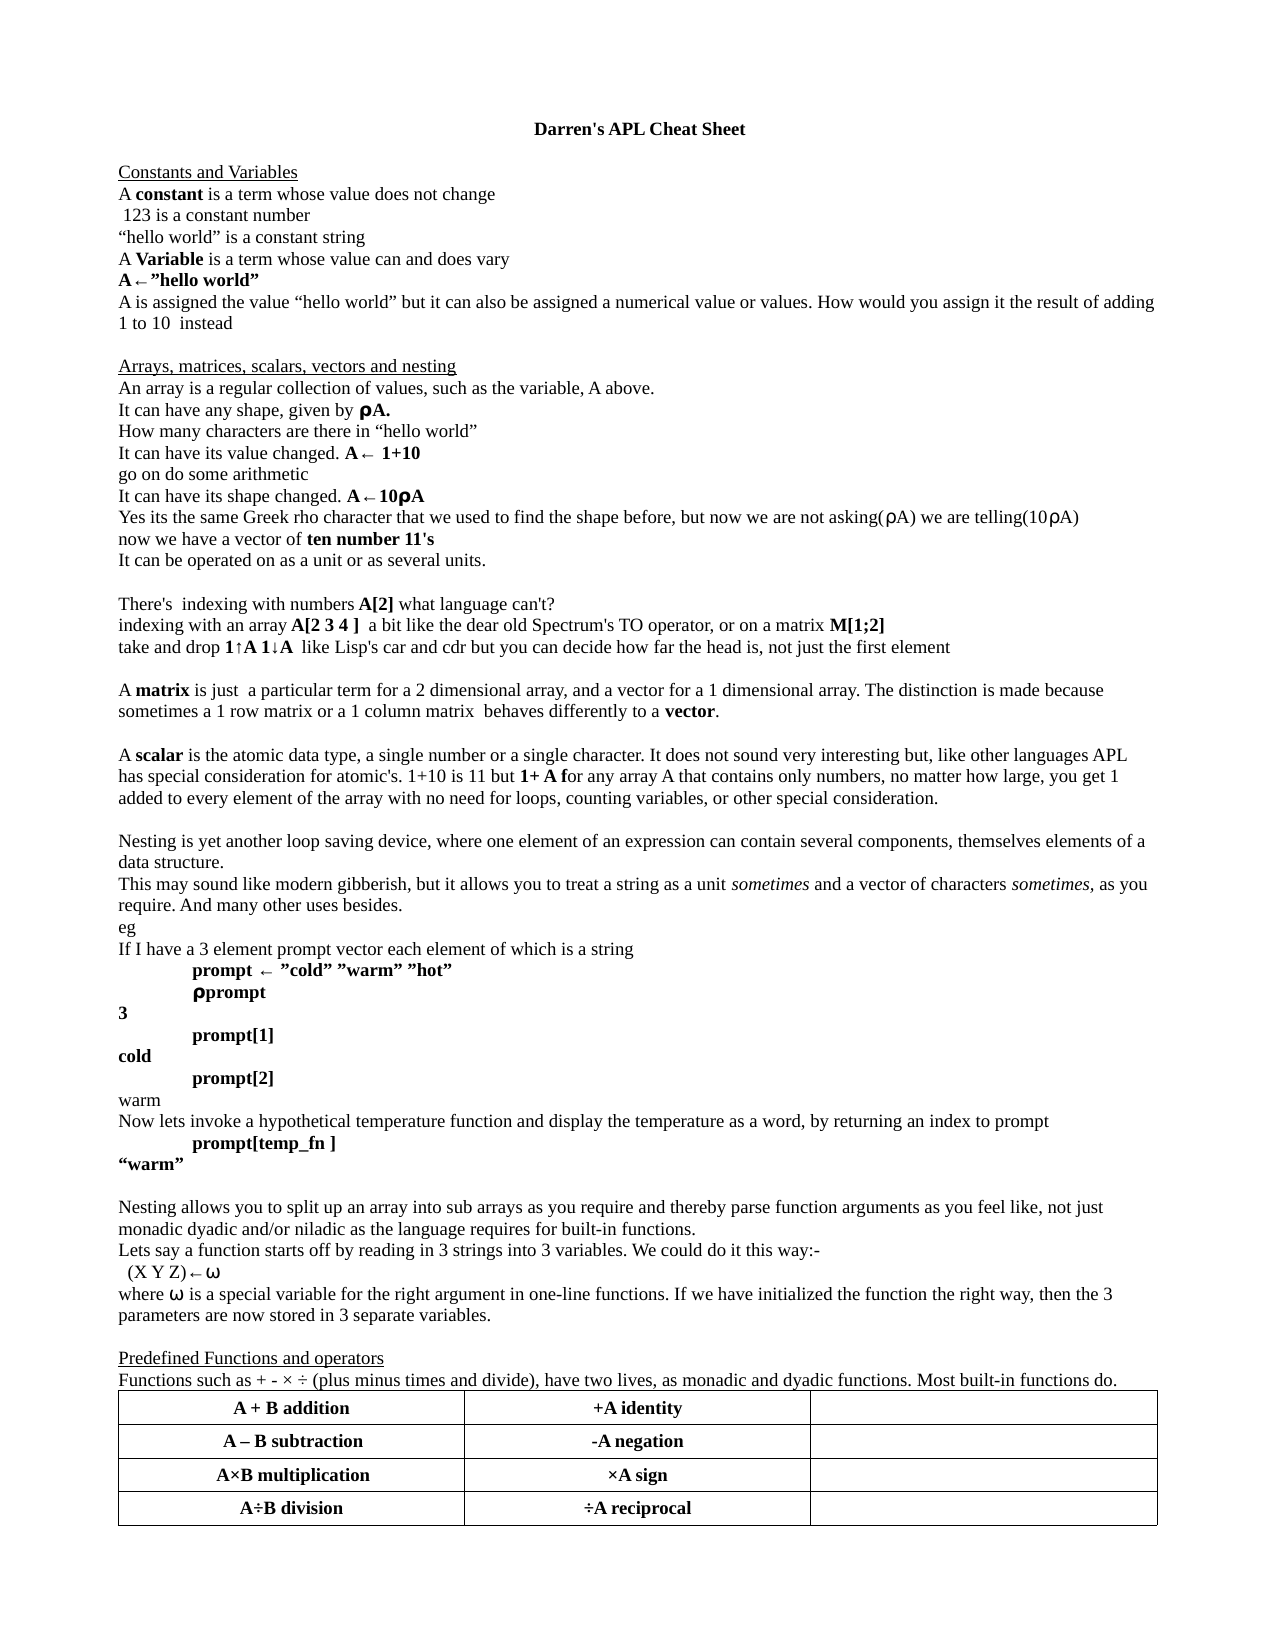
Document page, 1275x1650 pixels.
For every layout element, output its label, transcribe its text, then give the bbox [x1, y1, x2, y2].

text prompt[temp_fn ] [118, 1132, 1157, 1153]
text 3 [118, 1002, 1157, 1024]
table_cell A – B subtraction [119, 1425, 464, 1457]
text It can be operated on as a unit or as several units. [118, 549, 1157, 571]
text A constant is a term whose value does not change [118, 183, 1157, 204]
text cold [118, 1045, 1157, 1067]
text “warm” [118, 1153, 1157, 1175]
text Functions such as + - × ÷ (plus minus times and divide), have two lives, as monadic and dyadic functions. Most built-in functions do. [118, 1369, 1157, 1390]
text A is assigned the value “hello world” but it can also be assigned a numerical value or values. How would you assign it the result of adding 1 to 10 instead [118, 291, 1157, 334]
table_cell [811, 1459, 1157, 1491]
text If I have a 3 element prompt vector each element of which is a string [118, 937, 1157, 959]
text indexing with an array A[2 3 4 ] a bit like the dear old Spectrum's TO operator, or on a matrix M[1;2] [118, 614, 1157, 636]
text Lets say a function starts off by reading in 3 strings into 3 variables. We could do it this way:- [118, 1239, 1157, 1261]
text ⍴prompt [118, 981, 1157, 1002]
text It can have any shape, given by ⍴A. [118, 398, 1157, 420]
text eg [118, 916, 1157, 937]
text (X Y Z)←⍵ [118, 1261, 1157, 1282]
text now we have a vector of ten number 11's [118, 528, 1157, 549]
text Yes its the same Greek rho character that we used to find the shape before, but now we are not asking(⍴A) we are telling(10⍴A) [118, 506, 1157, 528]
table_cell [811, 1492, 1157, 1524]
text Now lets invoke a hypothetical temperature function and display the temperature as a word, by returning an index to prompt [118, 1110, 1157, 1132]
text 123 is a constant number [118, 204, 1157, 226]
text take and drop 1↑A 1↓A like Lisp's car and cdr but you can decide how far the head is, not just the first element [118, 636, 1157, 657]
text A scalar is the atomic data type, a single number or a single character. It does not sound very interesting but, like other languages APL has special consideration for atomic's. 1+10 is 11 but 1+ A for any array A that contains only numbers, no matter how large, you get 1 added to every element of the array with no need for loops, counting variables, or other special consideration. [118, 743, 1157, 808]
table_cell -A negation [465, 1425, 810, 1457]
table_header [811, 1391, 1157, 1424]
text An array is a regular collection of values, such as the variable, A above. [118, 377, 1157, 398]
text It can have its shape changed. A←10⍴A [118, 485, 1157, 506]
text This may sound like modern gibberish, but it allows you to treat a string as a unit sometimes and a vector of characters sometimes, as you require. And many other uses besides. [118, 873, 1157, 916]
text prompt[2] [118, 1067, 1157, 1088]
text prompt ← ”cold” ”warm” ”hot” [118, 959, 1157, 981]
text Arrays, matrices, scalars, vectors and nesting [118, 355, 1157, 377]
text Predefined Functions and operators [118, 1347, 1157, 1369]
text A←”hello world” [118, 269, 1157, 291]
text Nesting allows you to split up an array into sub arrays as you require and thereby parse function arguments as you feel like, not just monadic dyadic and/or niladic as the language requires for built-in functions. [118, 1196, 1157, 1239]
table_header A + B addition [119, 1391, 464, 1424]
text “hello world” is a constant string [118, 226, 1157, 247]
table_cell ×A sign [465, 1459, 810, 1491]
text prompt[1] [118, 1024, 1157, 1045]
text where ⍵ is a special variable for the right argument in one-line functions. If we have initialized the function the right way, then the 3 parameters are now stored in 3 separate variables. [118, 1282, 1157, 1326]
text There's indexing with numbers A[2] what language can't? [118, 592, 1157, 614]
text It can have its value changed. A← 1+10 [118, 442, 1157, 463]
table_cell A÷B division [119, 1492, 464, 1524]
table_header +A identity [465, 1391, 810, 1424]
text Nesting is yet another loop saving device, where one element of an expression can contain several components, themselves elements of a data structure. [118, 830, 1157, 873]
text A matrix is just a particular term for a 2 dimensional array, and a vector for a 1 dimensional array. The distinction is made because sometimes a 1 row matrix or a 1 column matrix behaves differently to a vector. [118, 679, 1157, 722]
table_cell A×B multiplication [119, 1459, 464, 1491]
text How many characters are there in “hello world” [118, 420, 1157, 442]
text A Variable is a term whose value can and does vary [118, 247, 1157, 269]
text go on do some arithmetic [118, 463, 1157, 485]
table_cell [811, 1425, 1157, 1457]
text Constants and Variables [118, 161, 1157, 183]
text warm [118, 1088, 1157, 1110]
text Darren's APL Cheat Sheet [118, 118, 1157, 140]
table_cell ÷A reciprocal [465, 1492, 810, 1524]
